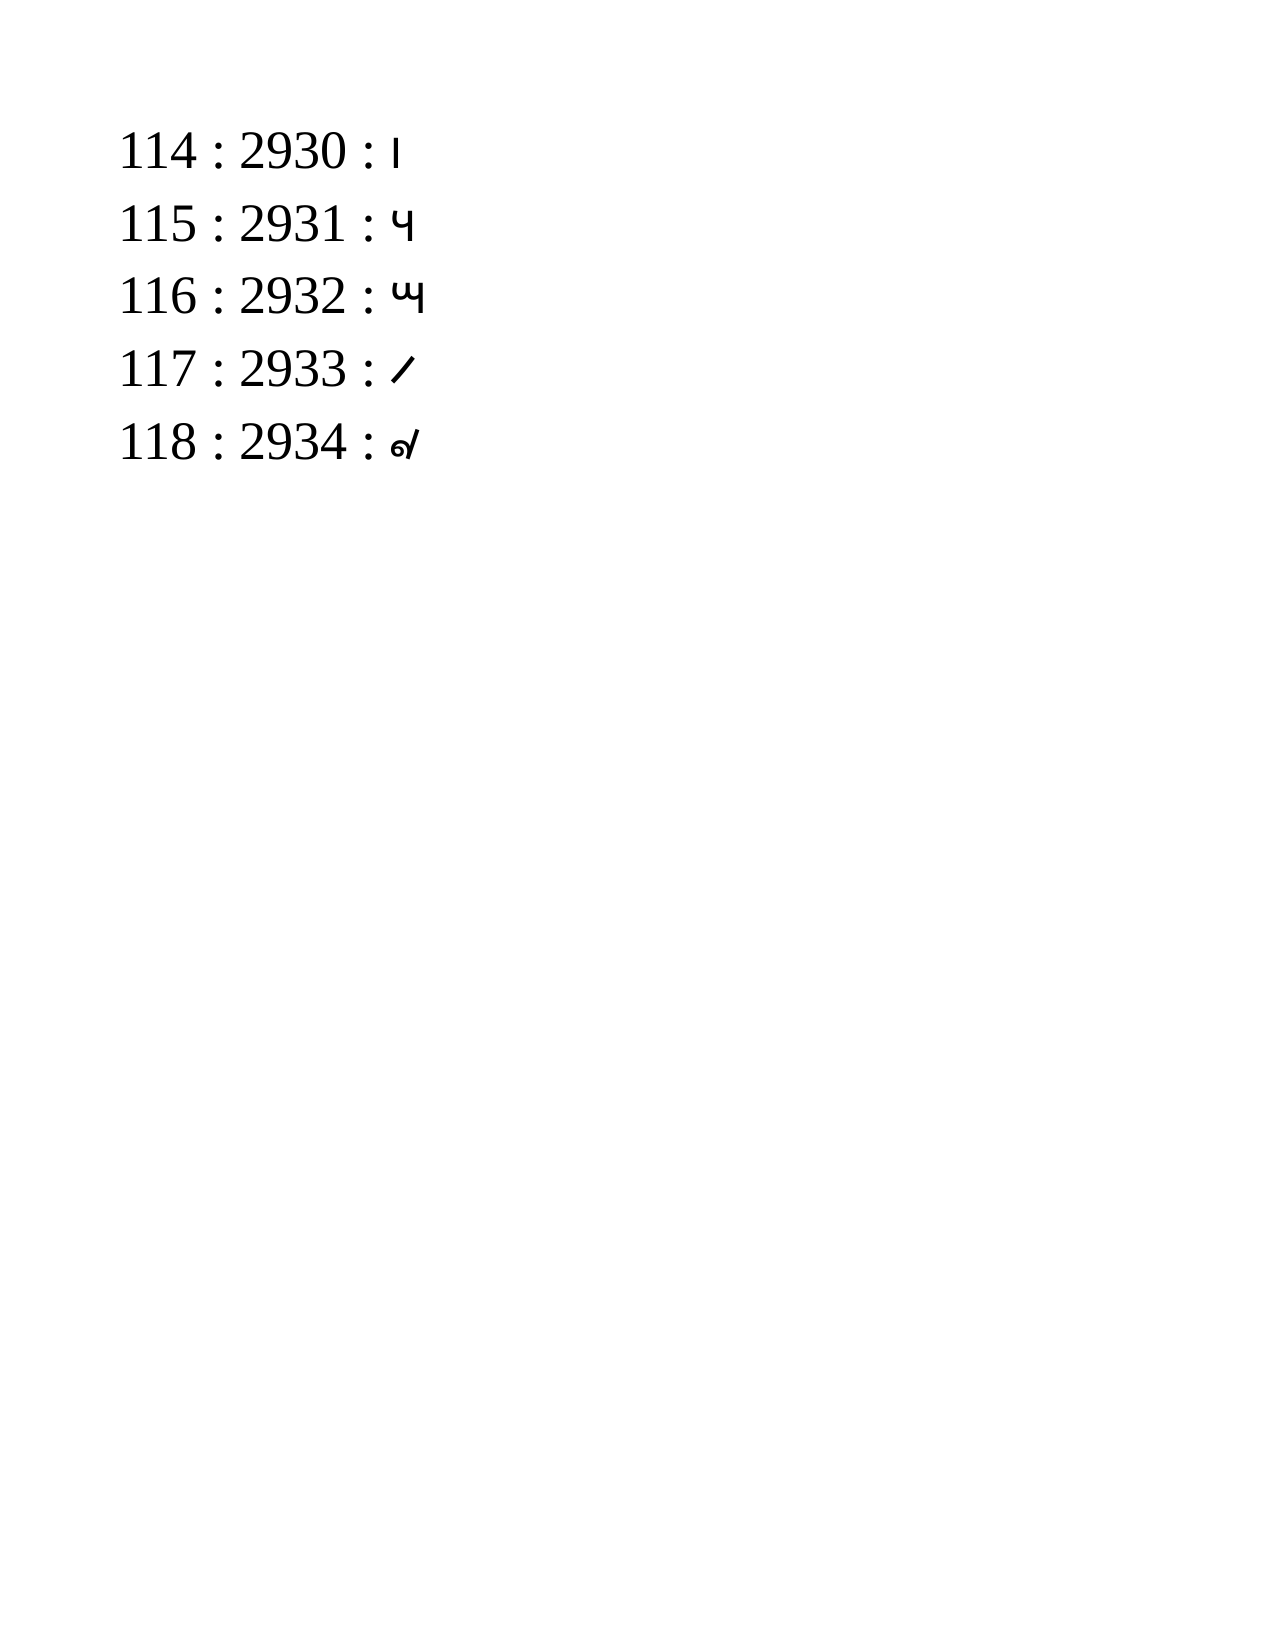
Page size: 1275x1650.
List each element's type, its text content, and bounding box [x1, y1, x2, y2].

text 116 : 2932 : ୴ [118, 263, 1157, 336]
text 115 : 2931 : ୳ [118, 191, 1157, 263]
text 117 : 2933 : ୵ [118, 336, 1157, 408]
text 114 : 2930 : ୲ [118, 118, 1157, 191]
text 118 : 2934 : ୶ [118, 408, 1157, 481]
